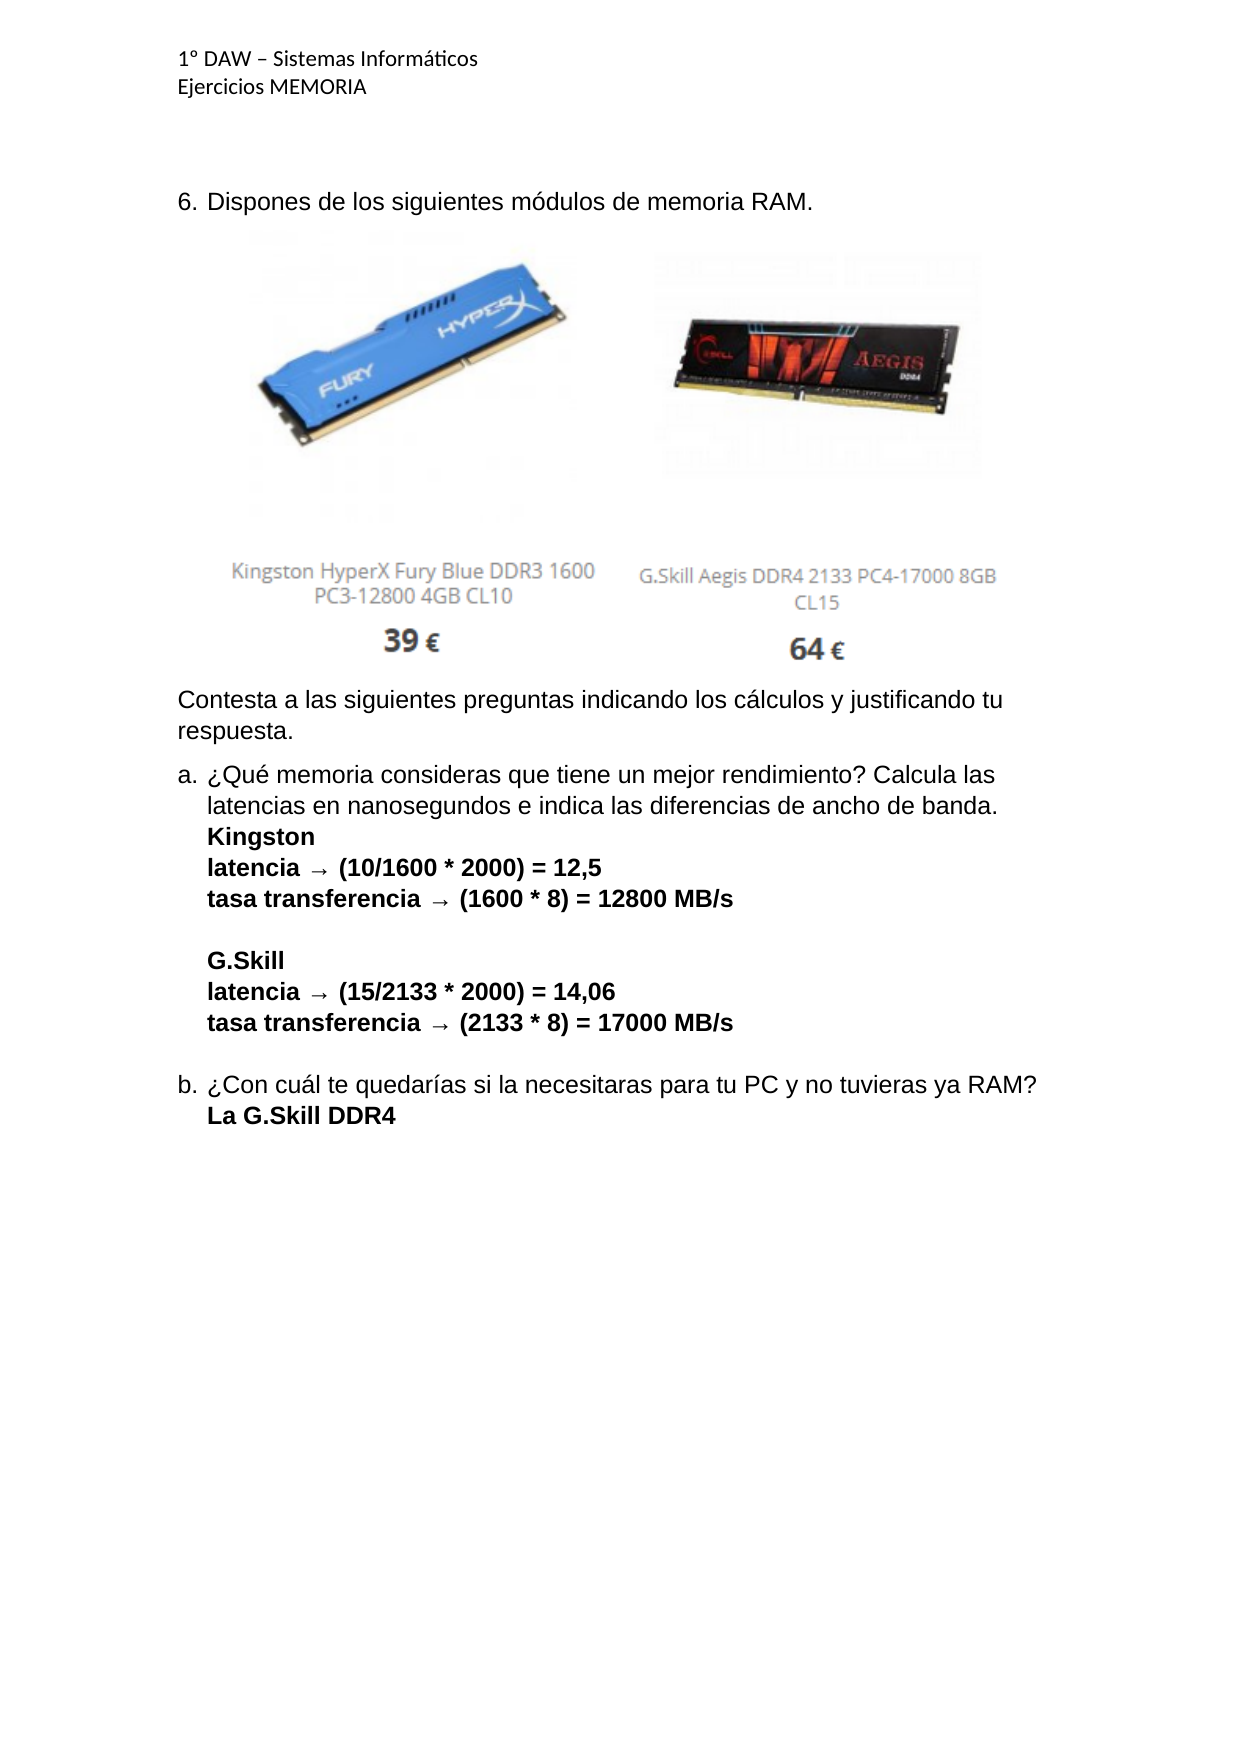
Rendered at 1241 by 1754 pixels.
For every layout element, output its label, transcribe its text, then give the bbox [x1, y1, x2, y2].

list Kingston latencia → (10/1600 * 2000) = 12,5 tasa transferencia → (1600 * 8) = 12800 MB/s G.Skill latencia → (15/2133 * 2000) = 14,06 tasa transferencia → (2133 * 8) = 17000 MB/s [177, 822, 1063, 1037]
picture [636, 237, 1013, 671]
list ¿Qué memoria consideras que tiene un mejor rendimiento? Calcula las latencias en nanosegundos e indica las diferencias de ancho de banda. [177, 760, 1063, 819]
picture [230, 230, 633, 671]
list La G.Skill DDR4 [177, 1101, 1063, 1130]
list Dispones de los siguientes módulos de memoria RAM. [177, 187, 1063, 216]
list Contesta a las siguientes preguntas indicando los cálculos y justificando tu respuesta. [177, 685, 1063, 745]
list ¿Con cuál te quedarías si la necesitaras para tu PC y no tuvieras ya RAM? [177, 1070, 1063, 1099]
